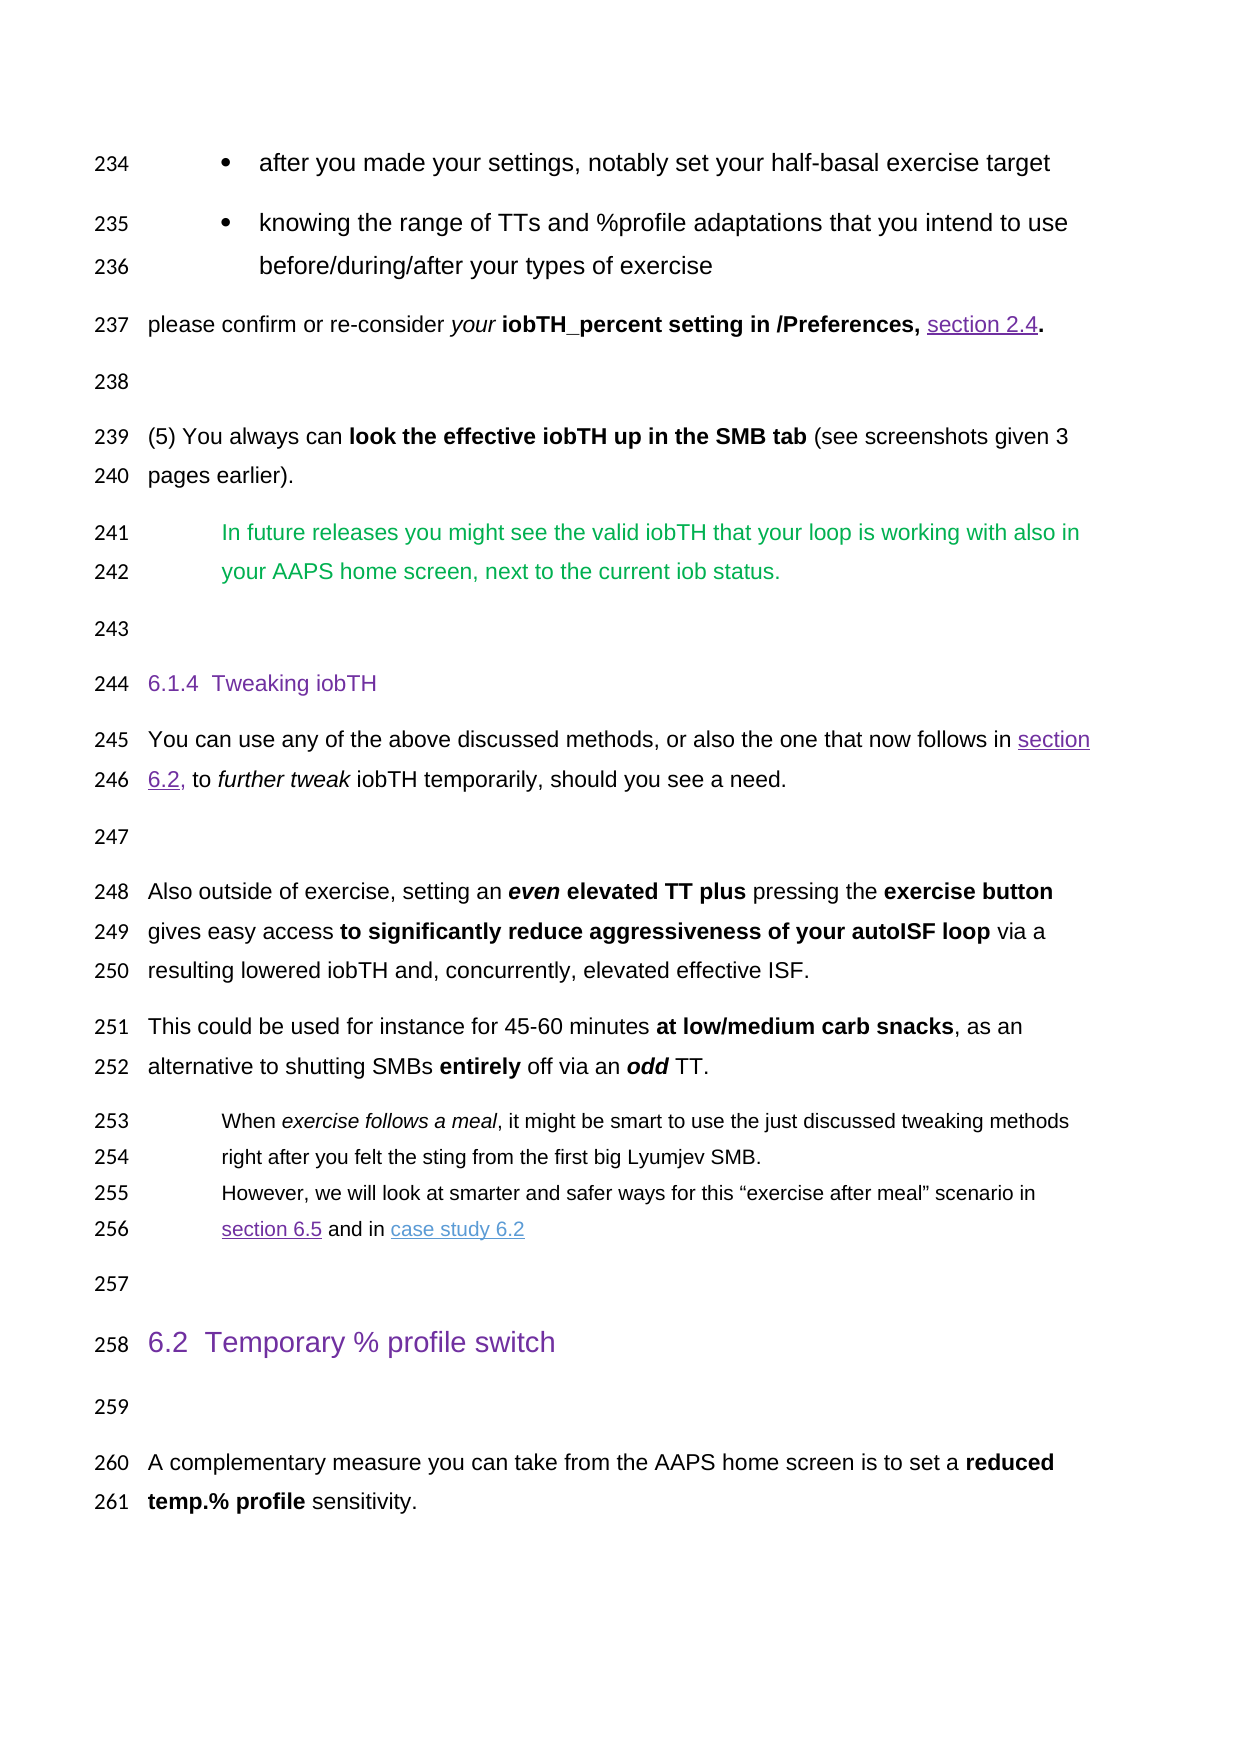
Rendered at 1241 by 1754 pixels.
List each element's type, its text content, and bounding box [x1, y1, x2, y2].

text This could be used for instance for 45-60 minutes at low/medium carb snacks, as an alternative to shutting SMBs entirely off via an odd TT. [148, 1013, 1093, 1079]
list after you made your settings, notably set your half-basal exercise target [221, 148, 1093, 176]
text 6.2 Temporary % profile switch [148, 1325, 1093, 1359]
text Also outside of exercise, setting an even elevated TT plus pressing the exercise button gives easy access to significantly reduce aggressiveness of your autoISF loop via a resulting lowered iobTH and, concurrently, elevated effective ISF. [148, 878, 1093, 983]
text (5) You always can look the effective iobTH up in the SMB tab (see screenshots given 3 pages earlier). [148, 423, 1093, 489]
text A complementary measure you can take from the AAPS home screen is to set a reduced temp.% profile sensitivity. [148, 1448, 1093, 1514]
list knowing the range of TTs and %profile adaptations that you intend to use before/during/after your types of exercise [221, 207, 1093, 279]
text You can use any of the above discussed methods, or also the one that now follows in section 6.2, to further tweak iobTH temporarily, should you see a need. [148, 726, 1093, 792]
text please confirm or re-consider your iobTH_percent setting in /Preferences, section 2.4. [148, 311, 1093, 337]
text When exercise follows a meal, it might be smart to use the just discussed tweaking methods right after you felt the sting from the first big Lyumjev SMB. However, we will look at smarter and safer ways for this “exercise after meal” scenario in section 6.5 and in case study 6.2 [221, 1109, 1093, 1241]
text 6.1.4 Tweaking iobTH [148, 670, 1093, 697]
text In future releases you might see the valid iobTH that your loop is working with also in your AAPS home screen, next to the current iob status. [221, 518, 1093, 584]
